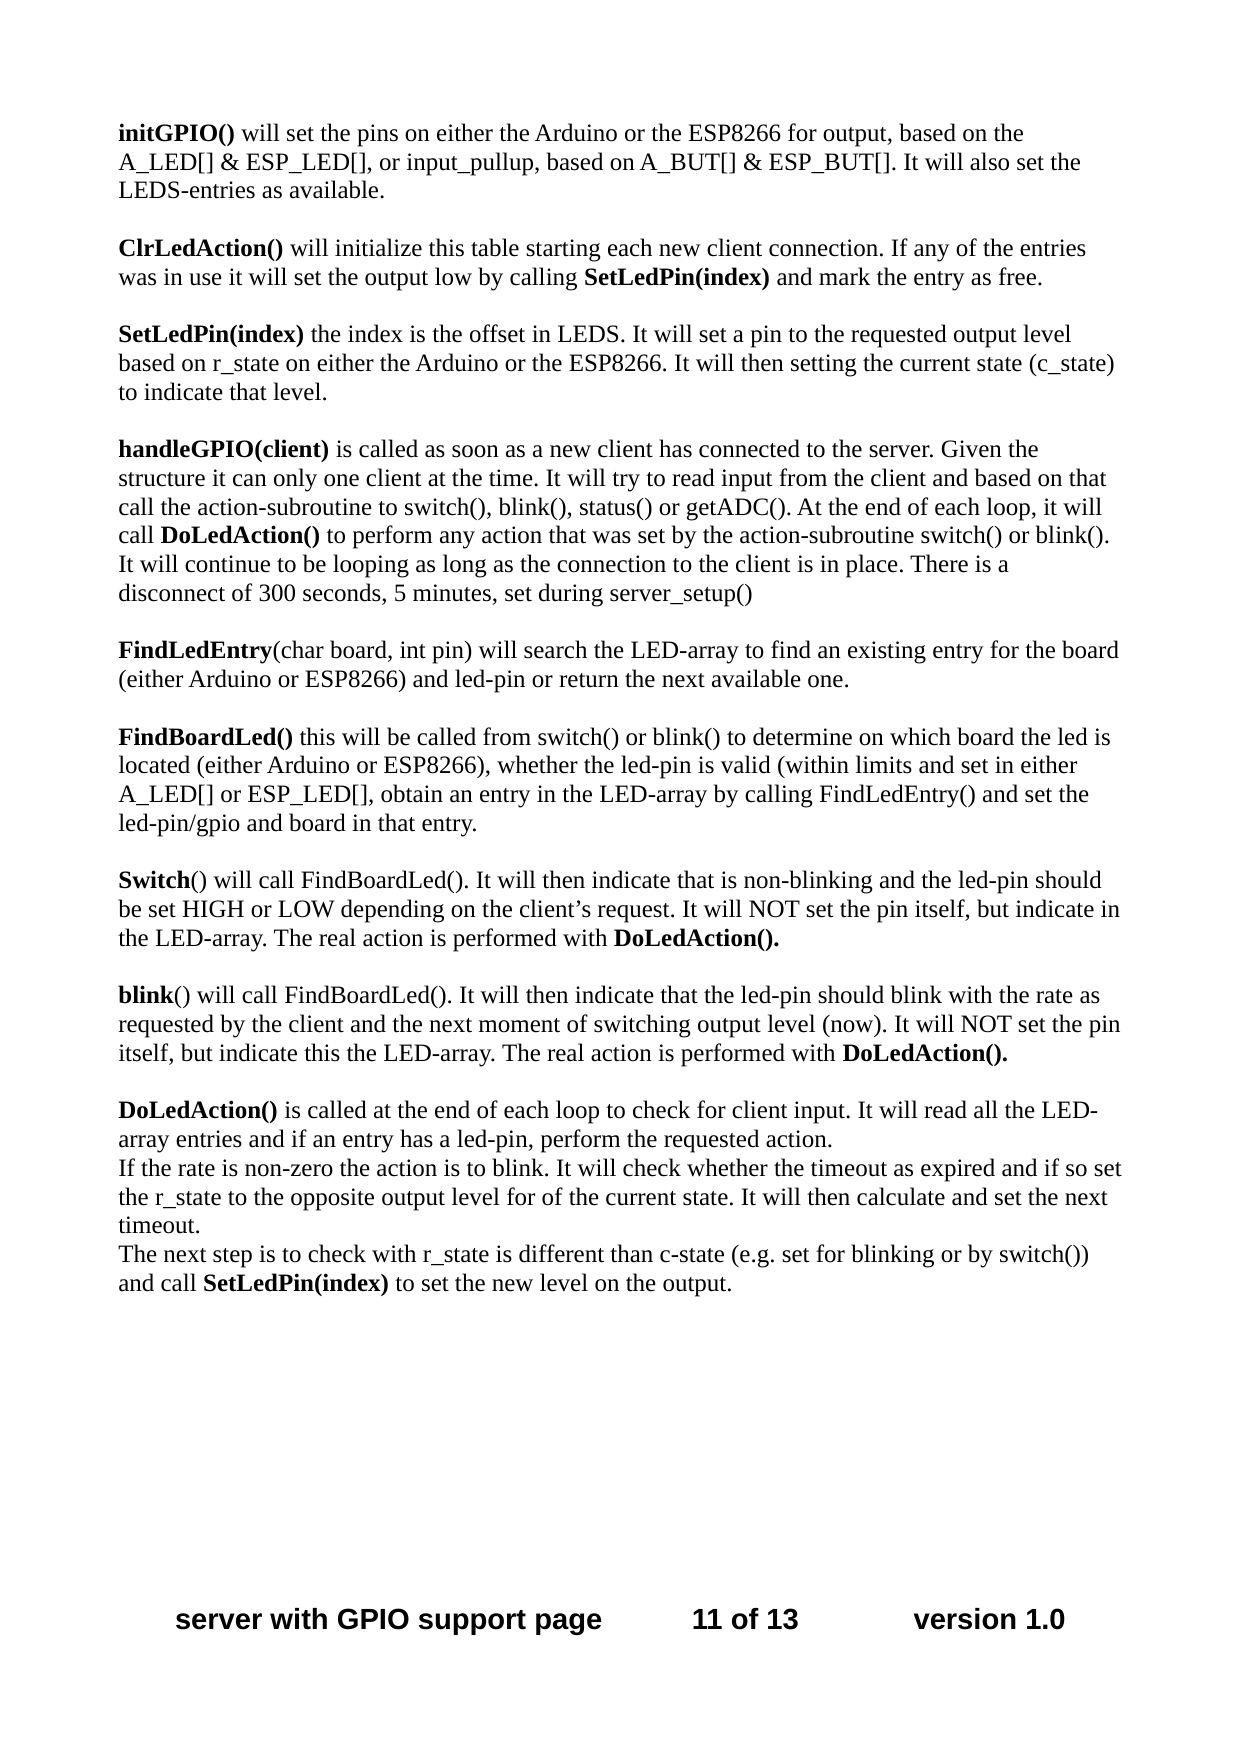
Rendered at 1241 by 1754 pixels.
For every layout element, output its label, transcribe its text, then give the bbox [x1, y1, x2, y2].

text ClrLedAction() will initialize this table starting each new client connection. If any of the entries was in use it will set the output low by calling SetLedPin(index) and mark the entry as free. [118, 233, 1122, 291]
text The next step is to check with r_state is different than c-state (e.g. set for blinking or by switch()) and call SetLedPin(index) to set the new level on the output. [118, 1239, 1122, 1297]
text handleGPIO(client) is called as soon as a new client has connected to the server. Given the structure it can only one client at the time. It will try to read input from the client and based on that call the action-subroutine to switch(), blink(), status() or getADC(). At the end of each loop, it will call DoLedAction() to perform any action that was set by the action-subroutine switch() or blink(). It will continue to be looping as long as the connection to the client is in place. There is a disconnect of 300 seconds, 5 minutes, set during server_setup() [118, 434, 1122, 607]
text FindLedEntry(char board, int pin) will search the LED-array to find an existing entry for the board (either Arduino or ESP8266) and led-pin or return the next available one. [118, 636, 1122, 693]
text SetLedPin(index) the index is the offset in LEDS. It will set a pin to the requested output level based on r_state on either the Arduino or the ESP8266. It will then setting the current state (c_state) to indicate that level. [118, 319, 1122, 406]
text If the rate is non-zero the action is to blink. It will check whether the timeout as expired and if so set the r_state to the opposite output level for of the current state. It will then calculate and set the next timeout. [118, 1153, 1122, 1239]
text Switch() will call FindBoardLed(). It will then indicate that is non-blinking and the led-pin should be set HIGH or LOW depending on the client’s request. It will NOT set the pin itself, but indicate in the LED-array. The real action is performed with DoLedAction(). [118, 866, 1122, 952]
text FindBoardLed() this will be called from switch() or blink() to determine on which board the led is located (either Arduino or ESP8266), whether the led-pin is valid (within limits and set in either A_LED[] or ESP_LED[], obtain an entry in the LED-array by calling FindLedEntry() and set the led-pin/gpio and board in that entry. [118, 722, 1122, 837]
text DoLedAction() is called at the end of each loop to check for client input. It will read all the LED-array entries and if an entry has a led-pin, perform the requested action. [118, 1096, 1122, 1153]
text blink() will call FindBoardLed(). It will then indicate that the led-pin should blink with the rate as requested by the client and the next moment of switching output level (now). It will NOT set the pin itself, but indicate this the LED-array. The real action is performed with DoLedAction(). [118, 981, 1122, 1067]
text initGPIO() will set the pins on either the Arduino or the ESP8266 for output, based on the A_LED[] & ESP_LED[], or input_pullup, based on A_BUT[] & ESP_BUT[]. It will also set the LEDS-entries as available. [118, 118, 1122, 204]
